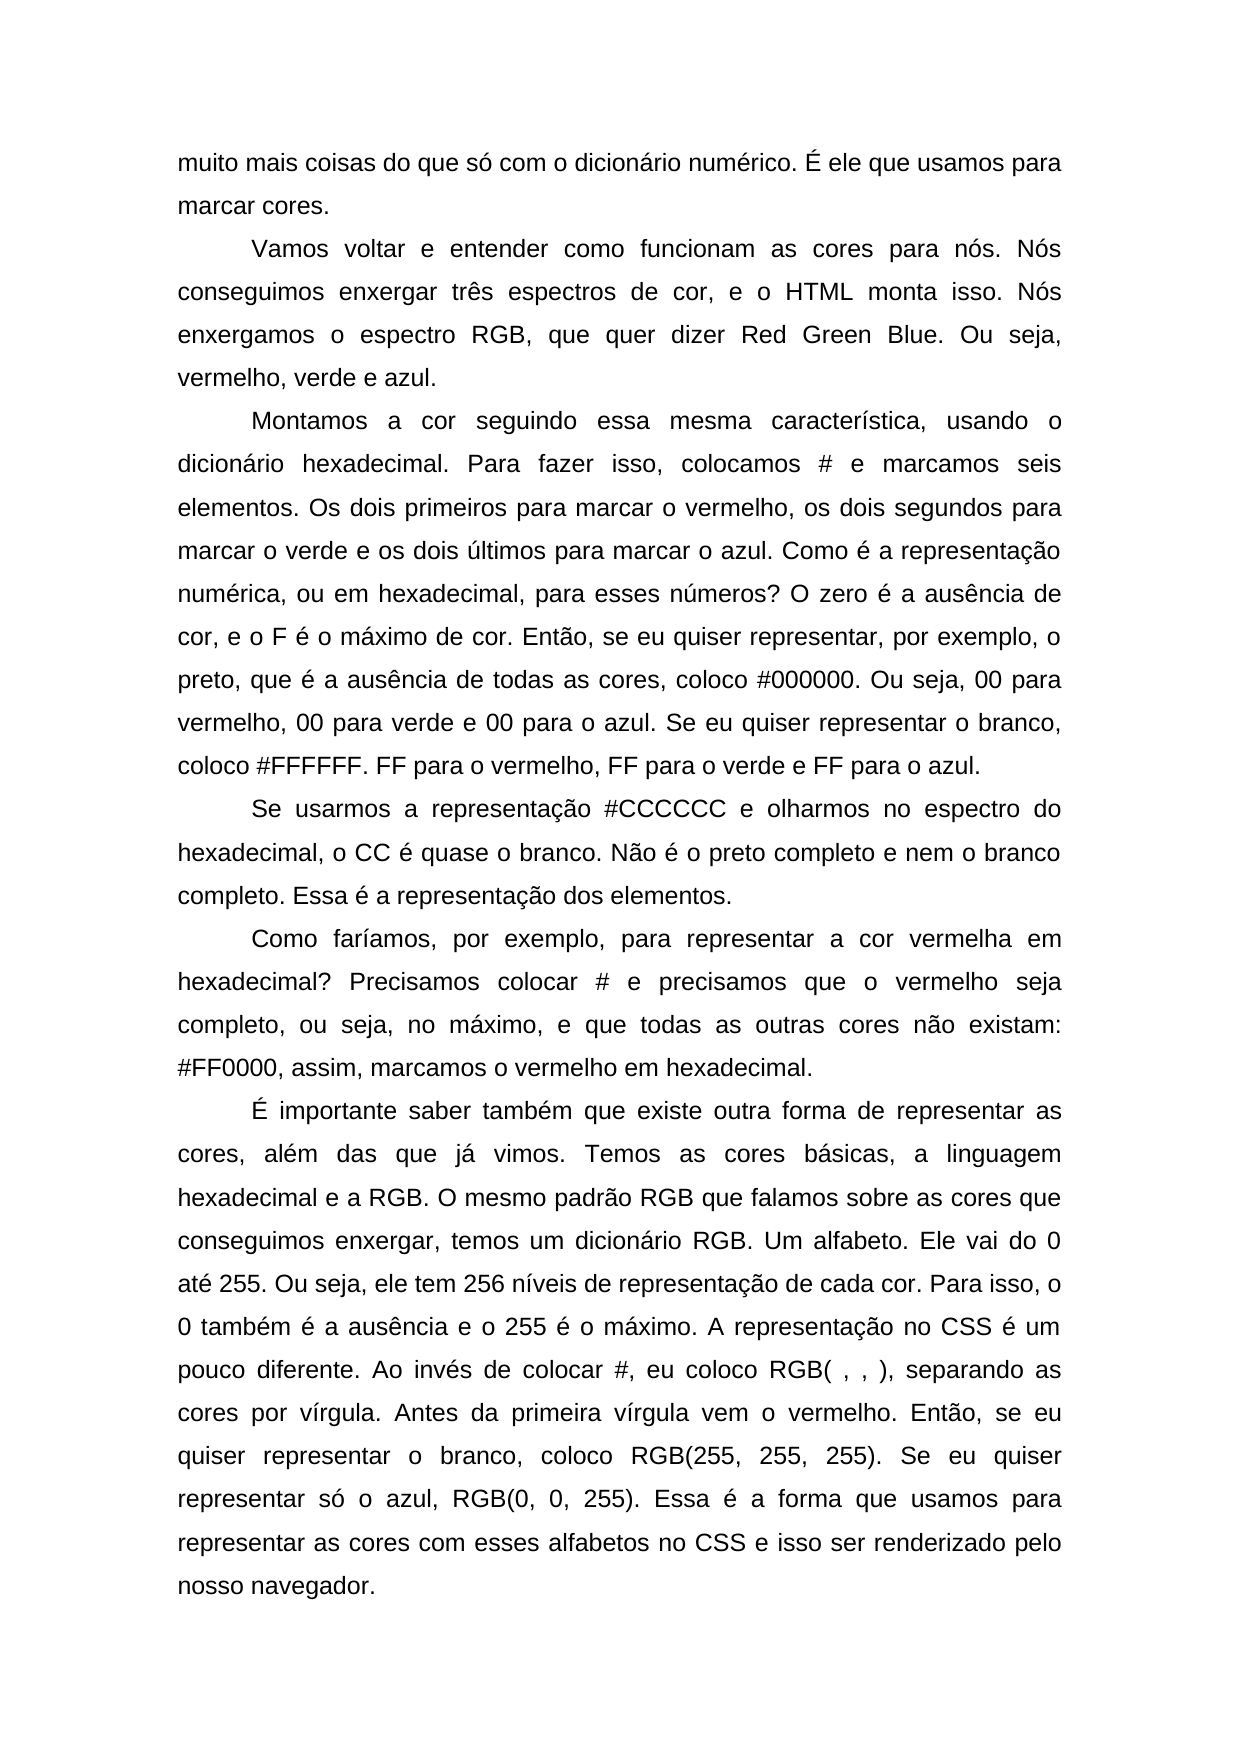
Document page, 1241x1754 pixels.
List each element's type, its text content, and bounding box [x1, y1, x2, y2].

text Como faríamos, por exemplo, para representar a cor vermelha em hexadecimal? Precisamos colocar # e precisamos que o vermelho seja completo, ou seja, no máximo, e que todas as outras cores não existam: #FF0000, assim, marcamos o vermelho em hexadecimal. [177, 924, 1063, 1082]
text Vamos voltar e entender como funcionam as cores para nós. Nós conseguimos enxergar três espectros de cor, e o HTML monta isso. Nós enxergamos o espectro RGB, que quer dizer Red Green Blue. Ou seja, vermelho, verde e azul. [177, 234, 1063, 392]
text Se usarmos a representação #CCCCCC e olharmos no espectro do hexadecimal, o CC é quase o branco. Não é o preto completo e nem o branco completo. Essa é a representação dos elementos. [177, 794, 1063, 909]
text É importante saber também que existe outra forma de representar as cores, além das que já vimos. Temos as cores básicas, a linguagem hexadecimal e a RGB. O mesmo padrão RGB que falamos sobre as cores que conseguimos enxergar, temos um dicionário RGB. Um alfabeto. Ele vai do 0 até 255. Ou seja, ele tem 256 níveis de representação de cada cor. Para isso, o 0 também é a ausência e o 255 é o máximo. A representação no CSS é um pouco diferente. Ao invés de colocar #, eu coloco RGB( , , ), separando as cores por vírgula. Antes da primeira vírgula vem o vermelho. Então, se eu quiser representar o branco, coloco RGB(255, 255, 255). Se eu quiser representar só o azul, RGB(0, 0, 255). Essa é a forma que usamos para representar as cores com esses alfabetos no CSS e isso ser renderizado pelo nosso navegador. [177, 1096, 1063, 1599]
text muito mais coisas do que só com o dicionário numérico. É ele que usamos para marcar cores. [177, 148, 1063, 219]
text Montamos a cor seguindo essa mesma característica, usando o dicionário hexadecimal. Para fazer isso, colocamos # e marcamos seis elementos. Os dois primeiros para marcar o vermelho, os dois segundos para marcar o verde e os dois últimos para marcar o azul. Como é a representação numérica, ou em hexadecimal, para esses números? O zero é a ausência de cor, e o F é o máximo de cor. Então, se eu quiser representar, por exemplo, o preto, que é a ausência de todas as cores, coloco #000000. Ou seja, 00 para vermelho, 00 para verde e 00 para o azul. Se eu quiser representar o branco, coloco #FFFFFF. FF para o vermelho, FF para o verde e FF para o azul. [177, 406, 1063, 780]
